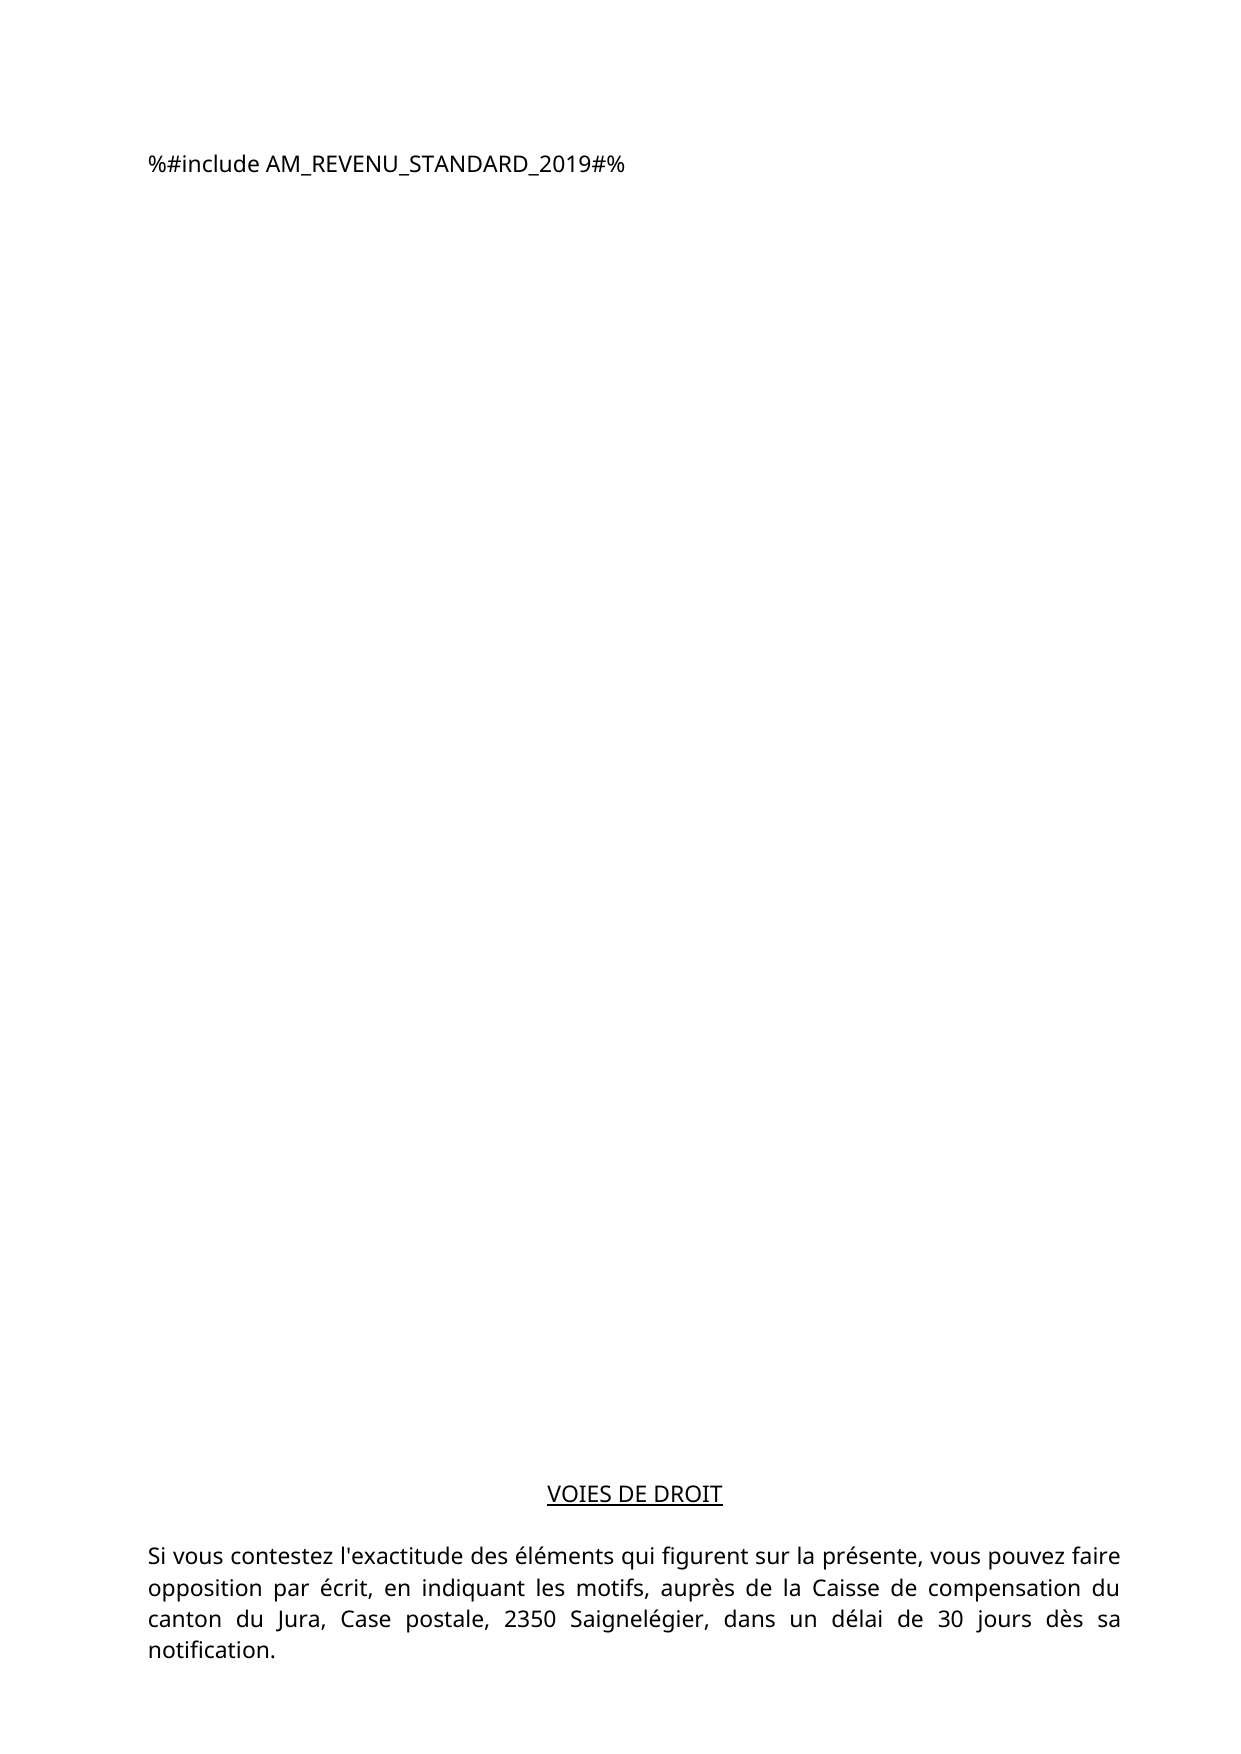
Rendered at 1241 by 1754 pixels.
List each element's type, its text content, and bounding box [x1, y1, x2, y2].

text %#include AM_REVENU_STANDARD_2019#% [148, 148, 1122, 179]
